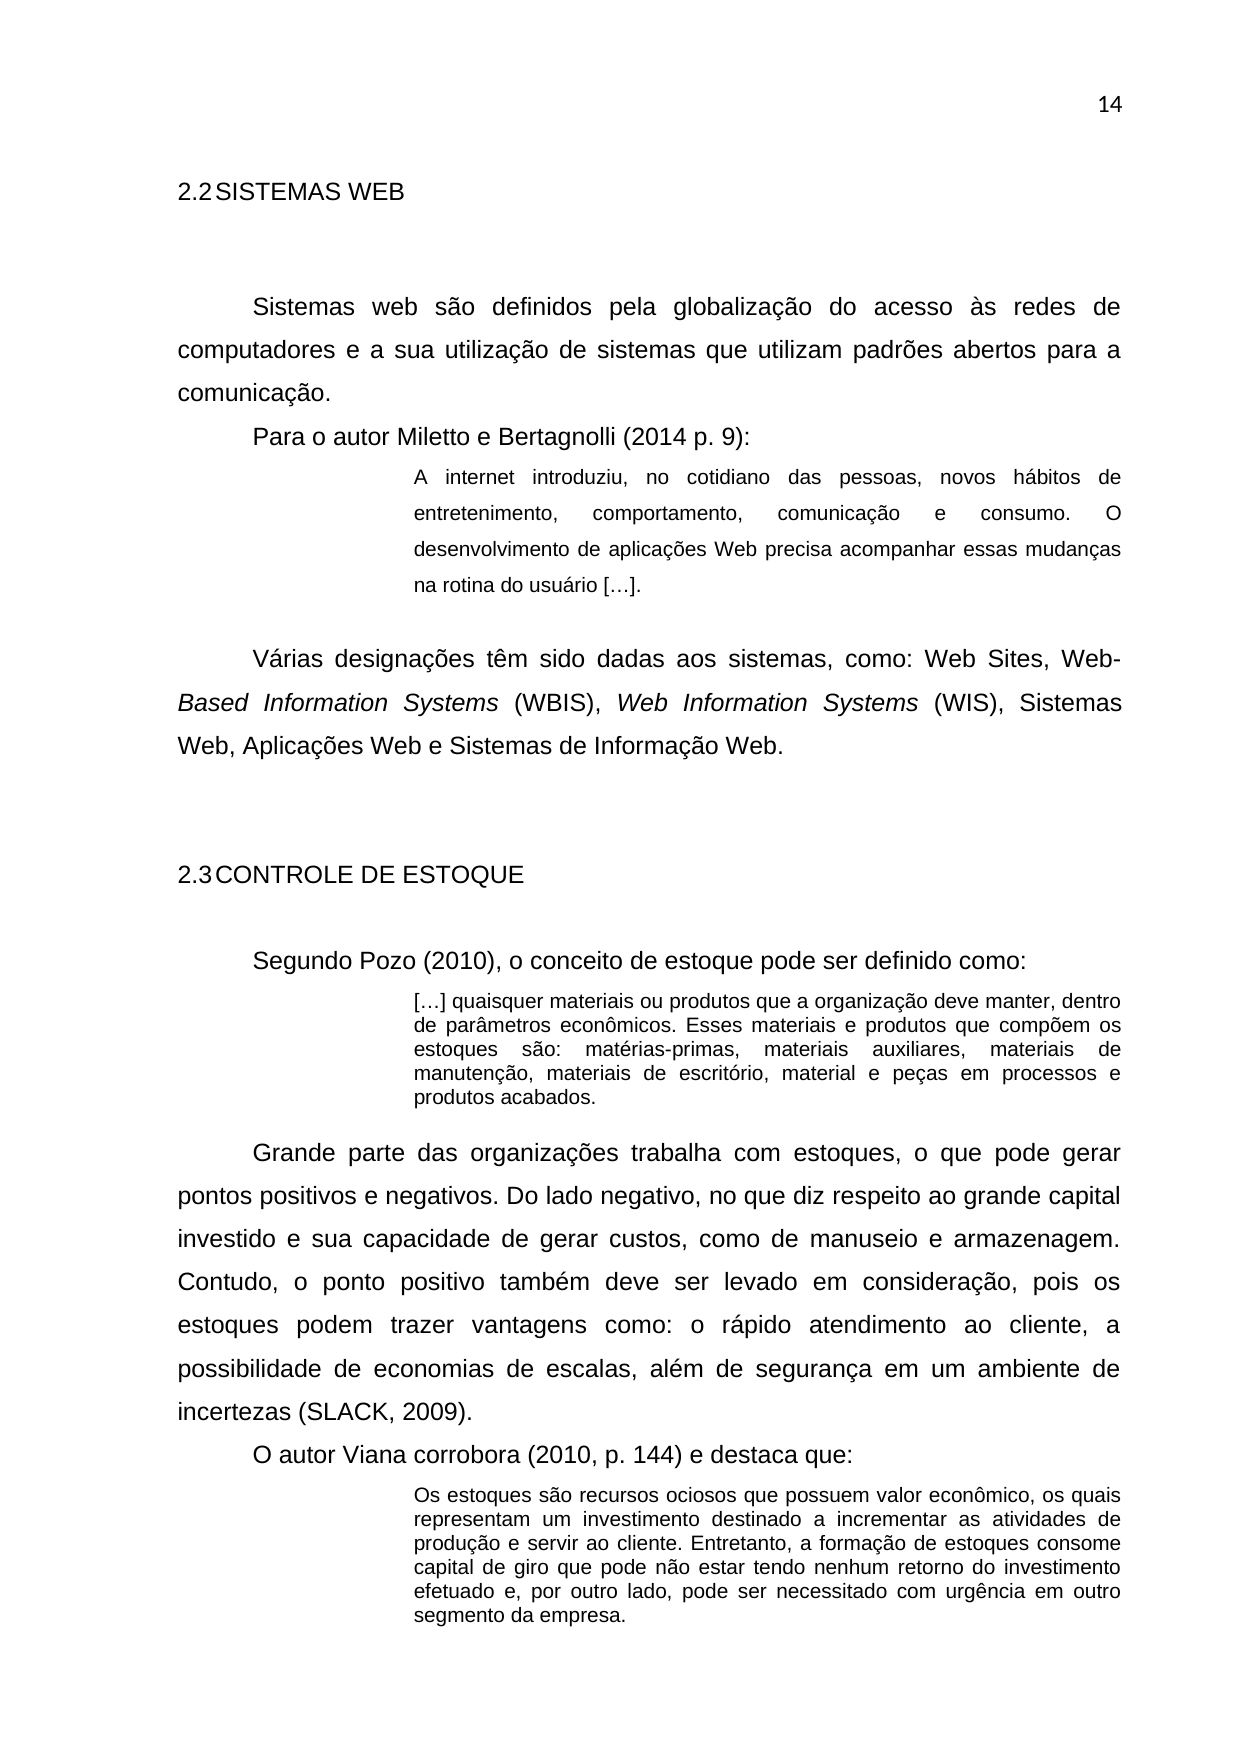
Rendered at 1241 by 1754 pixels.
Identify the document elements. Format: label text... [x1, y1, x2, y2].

text Segundo Pozo (2010), o conceito de estoque pode ser definido como: [177, 946, 1122, 975]
subtitle CONTROLE DE ESTOQUE [177, 860, 1122, 889]
text Várias designações têm sido dadas aos sistemas, como: Web Sites, Web-Based Information Systems (WBIS), Web Information Systems (WIS), Sistemas Web, Aplicações Web e Sistemas de Informação Web. [177, 644, 1122, 759]
text A internet introduziu, no cotidiano das pessoas, novos hábitos de entretenimento, comportamento, comunicação e consumo. O desenvolvimento de aplicações Web precisa acompanhar essas mudanças na rotina do usuário […]. [413, 465, 1122, 596]
text Sistemas web são definidos pela globalização do acesso às redes de computadores e a sua utilização de sistemas que utilizam padrões abertos para a comunicação. [177, 292, 1122, 407]
text Grande parte das organizações trabalha com estoques, o que pode gerar pontos positivos e negativos. Do lado negativo, no que diz respeito ao grande capital investido e sua capacidade de gerar custos, como de manuseio e armazenagem. Contudo, o ponto positivo também deve ser levado em consideração, pois os estoques podem trazer vantagens como: o rápido atendimento ao cliente, a possibilidade de economias de escalas, além de segurança em um ambiente de incertezas (SLACK, 2009). [177, 1138, 1122, 1425]
text […] quaisquer materiais ou produtos que a organização deve manter, dentro de parâmetros econômicos. Esses materiais e produtos que compõem os estoques são: matérias-primas, materiais auxiliares, materiais de manutenção, materiais de escritório, material e peças em processos e produtos acabados. [413, 989, 1122, 1109]
text Para o autor Miletto e Bertagnolli (2014 p. 9): [177, 422, 1122, 450]
subtitle SISTEMAS WEB [177, 177, 1122, 206]
text O autor Viana corrobora (2010, p. 144) e destaca que: [177, 1440, 1122, 1468]
text Os estoques são recursos ociosos que possuem valor econômico, os quais representam um investimento destinado a incrementar as atividades de produção e servir ao cliente. Entretanto, a formação de estoques consome capital de giro que pode não estar tendo nenhum retorno do investimento efetuado e, por outro lado, pode ser necessitado com urgência em outro segmento da empresa. [413, 1483, 1122, 1627]
